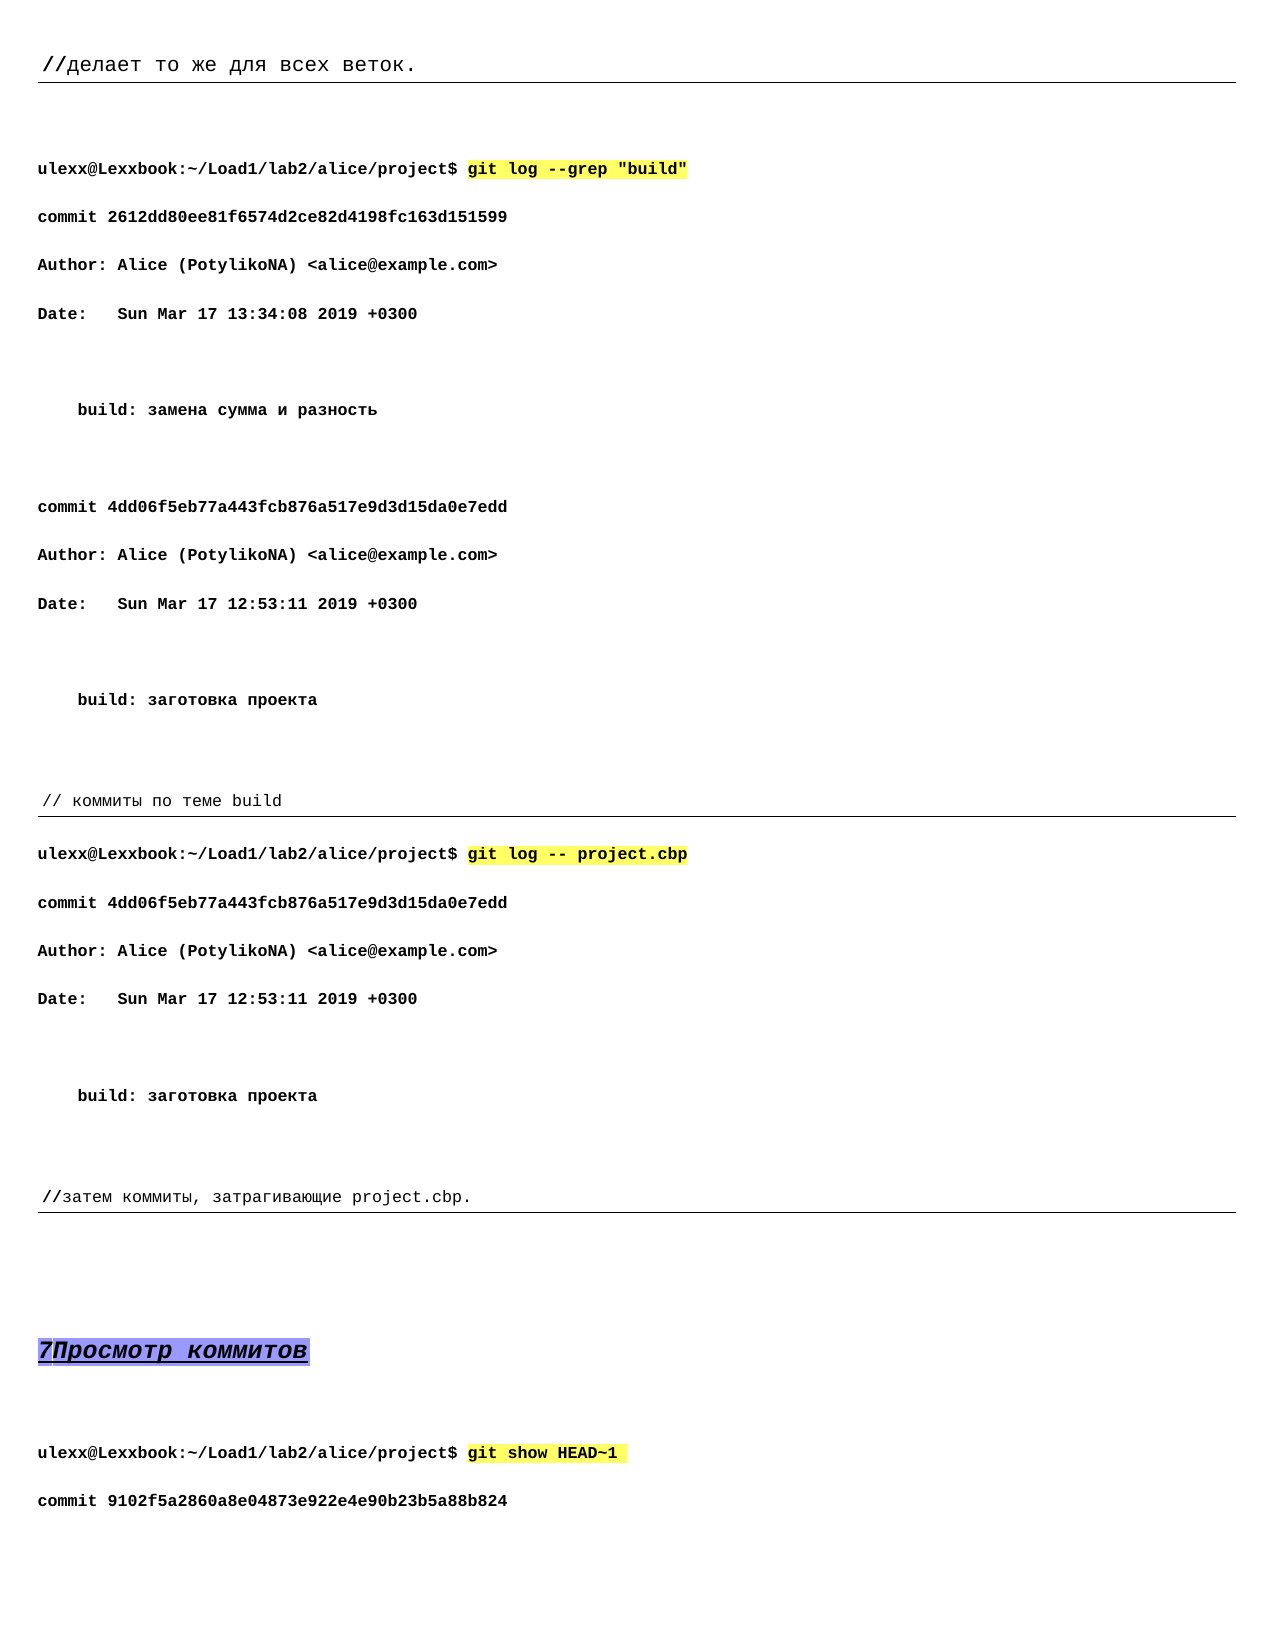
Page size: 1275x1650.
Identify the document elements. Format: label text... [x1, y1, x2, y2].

text Date: Sun Mar 17 12:53:11 2019 +0300 [37, 595, 1236, 614]
text Date: Sun Mar 17 12:53:11 2019 +0300 [37, 991, 1236, 1010]
text build: замена сумма и разность [37, 402, 1236, 421]
text //затем коммиты, затрагивающие project.cbp. [37, 1184, 1236, 1212]
text ulexx@Lexxbook:~/Load1/lab2/alice/project$ git log -- project.cbp [37, 846, 1236, 865]
text commit 4dd06f5eb77a443fcb876a517e9d3d15da0e7edd [37, 499, 1236, 517]
text ulexx@Lexxbook:~/Load1/lab2/alice/project$ git log --grep "build" [37, 160, 1236, 179]
text ulexx@Lexxbook:~/Load1/lab2/alice/project$ git show HEAD~1 [37, 1444, 1236, 1463]
text build: заготовка проекта [37, 692, 1236, 711]
text build: заготовка проекта [37, 1087, 1236, 1106]
text 7Просмотр коммитов [37, 1338, 1236, 1366]
text commit 9102f5a2860a8e04873e922e4e90b23b5a88b824 [37, 1492, 1236, 1511]
text Author: Alice (PotylikoNA) <alice@example.com> [37, 257, 1236, 276]
text commit 2612dd80ee81f6574d2ce82d4198fc163d151599 [37, 209, 1236, 227]
text Author: Alice (PotylikoNA) <alice@example.com> [37, 547, 1236, 566]
text commit 4dd06f5eb77a443fcb876a517e9d3d15da0e7edd [37, 894, 1236, 913]
text Date: Sun Mar 17 13:34:08 2019 +0300 [37, 305, 1236, 324]
text Author: Alice (PotylikoNA) <alice@example.com> [37, 942, 1236, 961]
text // коммиты по теме build [37, 789, 1236, 816]
text //делает то же для всех веток. [37, 50, 1236, 82]
